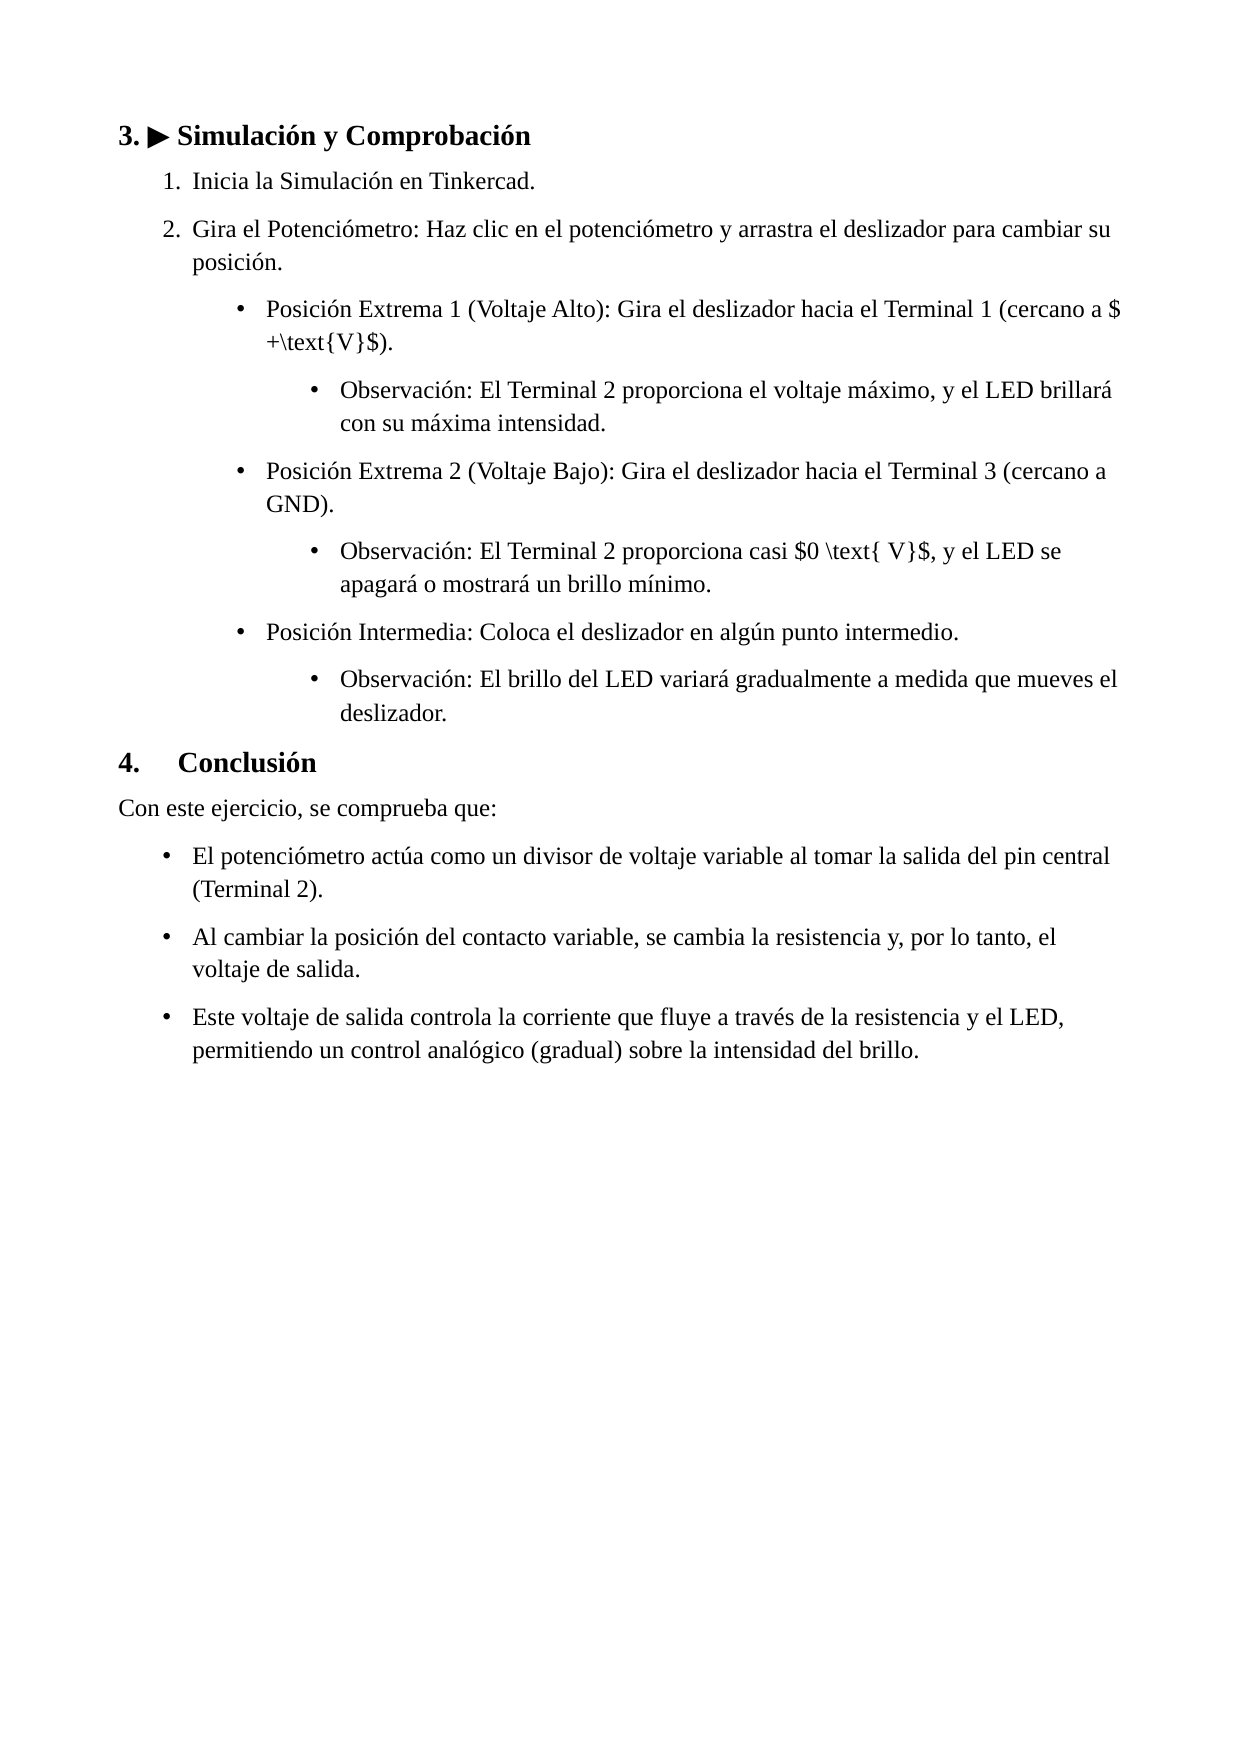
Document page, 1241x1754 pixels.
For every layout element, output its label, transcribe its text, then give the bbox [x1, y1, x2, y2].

list Posición Extrema 2 (Voltaje Bajo): Gira el deslizador hacia el Terminal 3 (cercano a GND). [236, 456, 1122, 517]
list Posición Intermedia: Coloca el deslizador en algún punto intermedio. [236, 617, 1122, 646]
subtitle 4. 📝 Conclusión [118, 745, 1122, 779]
list Observación: El Terminal 2 proporciona el voltaje máximo, y el LED brillará con su máxima intensidad. [310, 375, 1122, 437]
list Este voltaje de salida controla la corriente que fluye a través de la resistencia y el LED, permitiendo un control analógico (gradual) sobre la intensidad del brillo. [162, 1002, 1122, 1064]
list Posición Extrema 1 (Voltaje Alto): Gira el deslizador hacia el Terminal 1 (cercano a $+\text{V}$). [236, 294, 1122, 356]
list Observación: El brillo del LED variará gradualmente a medida que mueves el deslizador. [310, 664, 1122, 726]
subtitle 3. ▶️ Simulación y Comprobación [118, 118, 1122, 152]
list Inicia la Simulación en Tinkercad. [162, 166, 1122, 195]
list Gira el Potenciómetro: Haz clic en el potenciómetro y arrastra el deslizador para cambiar su posición. [162, 214, 1122, 276]
list Al cambiar la posición del contacto variable, se cambia la resistencia y, por lo tanto, el voltaje de salida. [162, 922, 1122, 983]
list El potenciómetro actúa como un divisor de voltaje variable al tomar la salida del pin central (Terminal 2). [162, 841, 1122, 903]
list Observación: El Terminal 2 proporciona casi $0 \text{ V}$, y el LED se apagará o mostrará un brillo mínimo. [310, 536, 1122, 598]
text Con este ejercicio, se comprueba que: [118, 793, 1122, 822]
